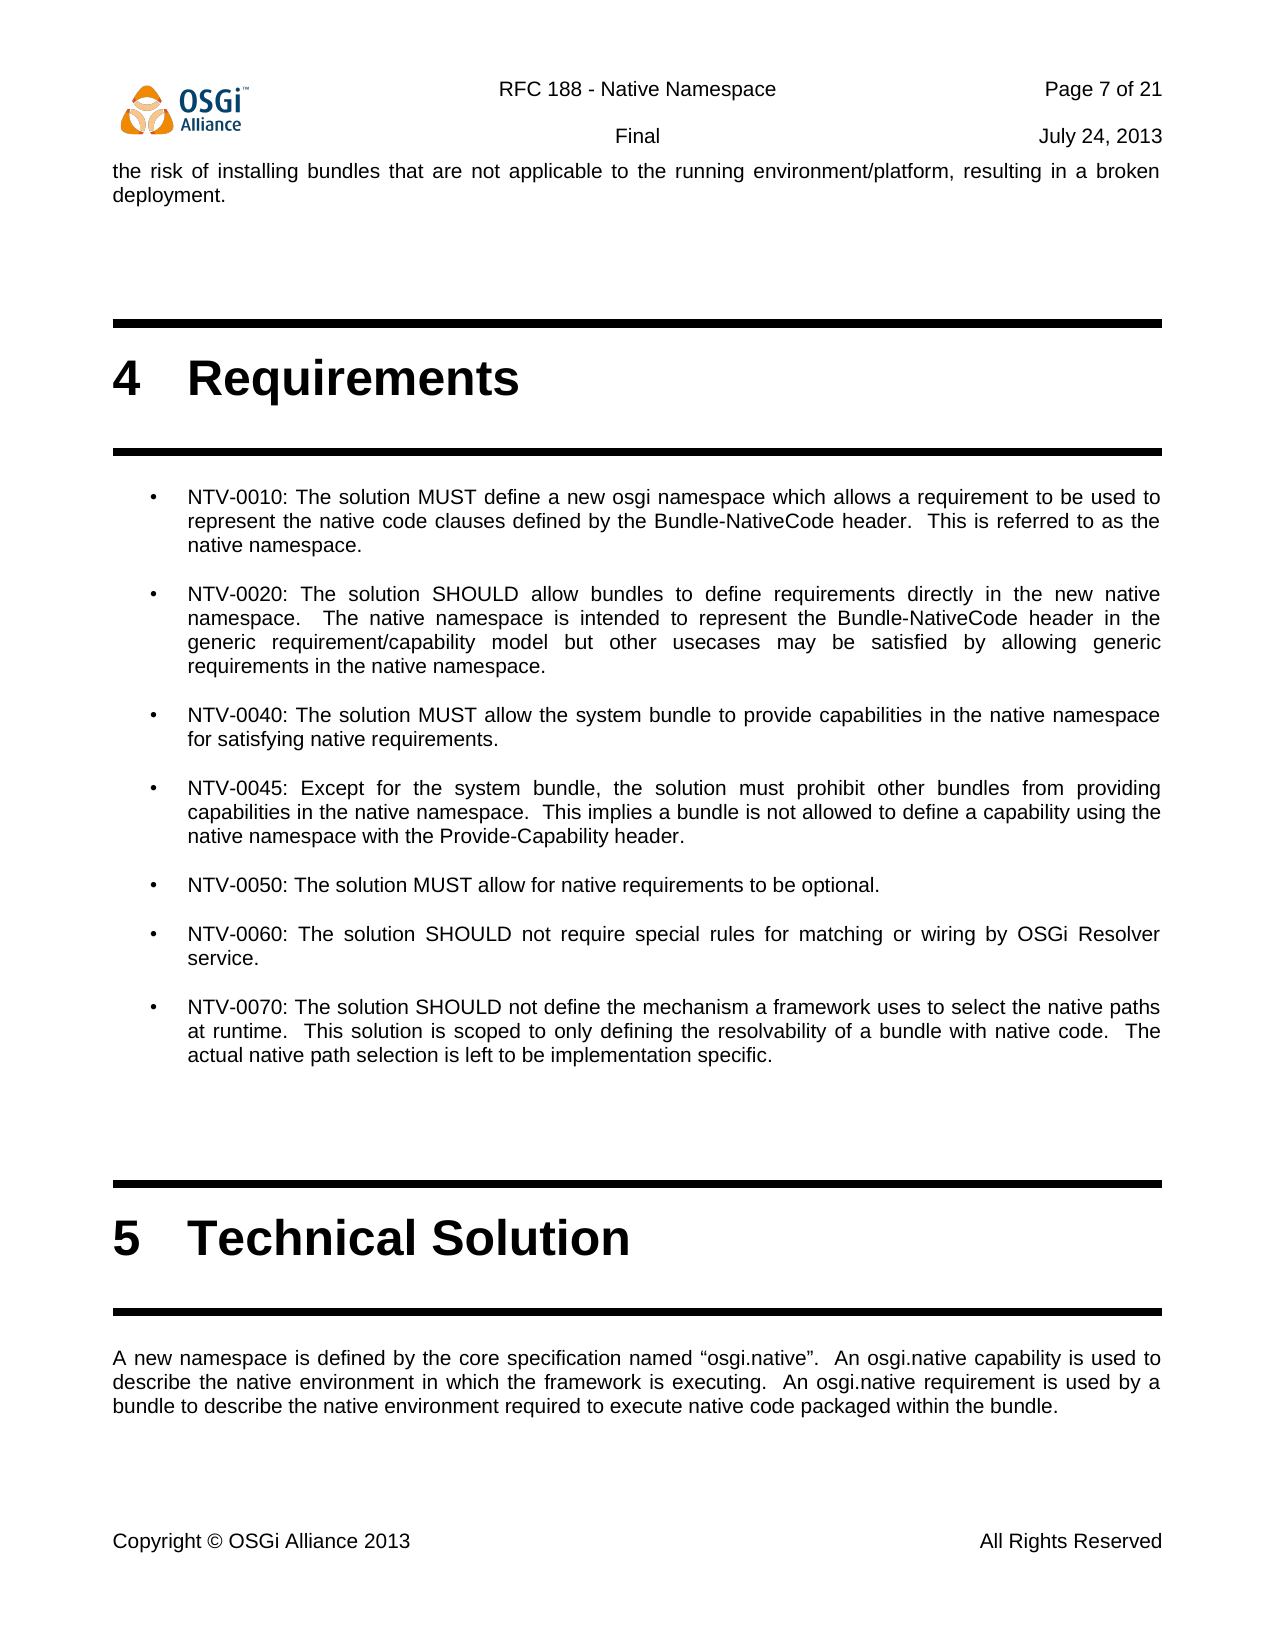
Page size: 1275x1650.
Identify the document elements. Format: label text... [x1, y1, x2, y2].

list NTV-0040: The solution MUST allow the system bundle to provide capabilities in the native namespace for satisfying native requirements. [150, 703, 1162, 751]
subtitle Requirements [112, 320, 1162, 456]
list NTV-0070: The solution SHOULD not define the mechanism a framework uses to select the native paths at runtime. This solution is scoped to only defining the resolvability of a bundle with native code. The actual native path selection is left to be implementation specific. [150, 995, 1162, 1067]
subtitle Technical Solution [112, 1181, 1162, 1316]
text the risk of installing bundles that are not applicable to the running environment/platform, resulting in a broken deployment. [112, 159, 1162, 207]
list NTV-0060: The solution SHOULD not require special rules for matching or wiring by OSGi Resolver service. [150, 922, 1162, 970]
picture [113, 78, 257, 142]
list NTV-0050: The solution MUST allow for native requirements to be optional. [150, 873, 1162, 897]
list NTV-0010: The solution MUST define a new osgi namespace which allows a requirement to be used to represent the native code clauses defined by the Bundle-NativeCode header. This is referred to as the native namespace. [150, 485, 1162, 557]
text A new namespace is defined by the core specification named “osgi.native”. An osgi.native capability is used to describe the native environment in which the framework is executing. An osgi.native requirement is used by a bundle to describe the native environment required to execute native code packaged within the bundle. [112, 1346, 1162, 1417]
list NTV-0045: Except for the system bundle, the solution must prohibit other bundles from providing capabilities in the native namespace. This implies a bundle is not allowed to define a capability using the native namespace with the Provide-Capability header. [150, 776, 1162, 848]
list NTV-0020: The solution SHOULD allow bundles to define requirements directly in the new native namespace. The native namespace is intended to represent the Bundle-NativeCode header in the generic requirement/capability model but other usecases may be satisfied by allowing generic requirements in the native namespace. [150, 582, 1162, 678]
